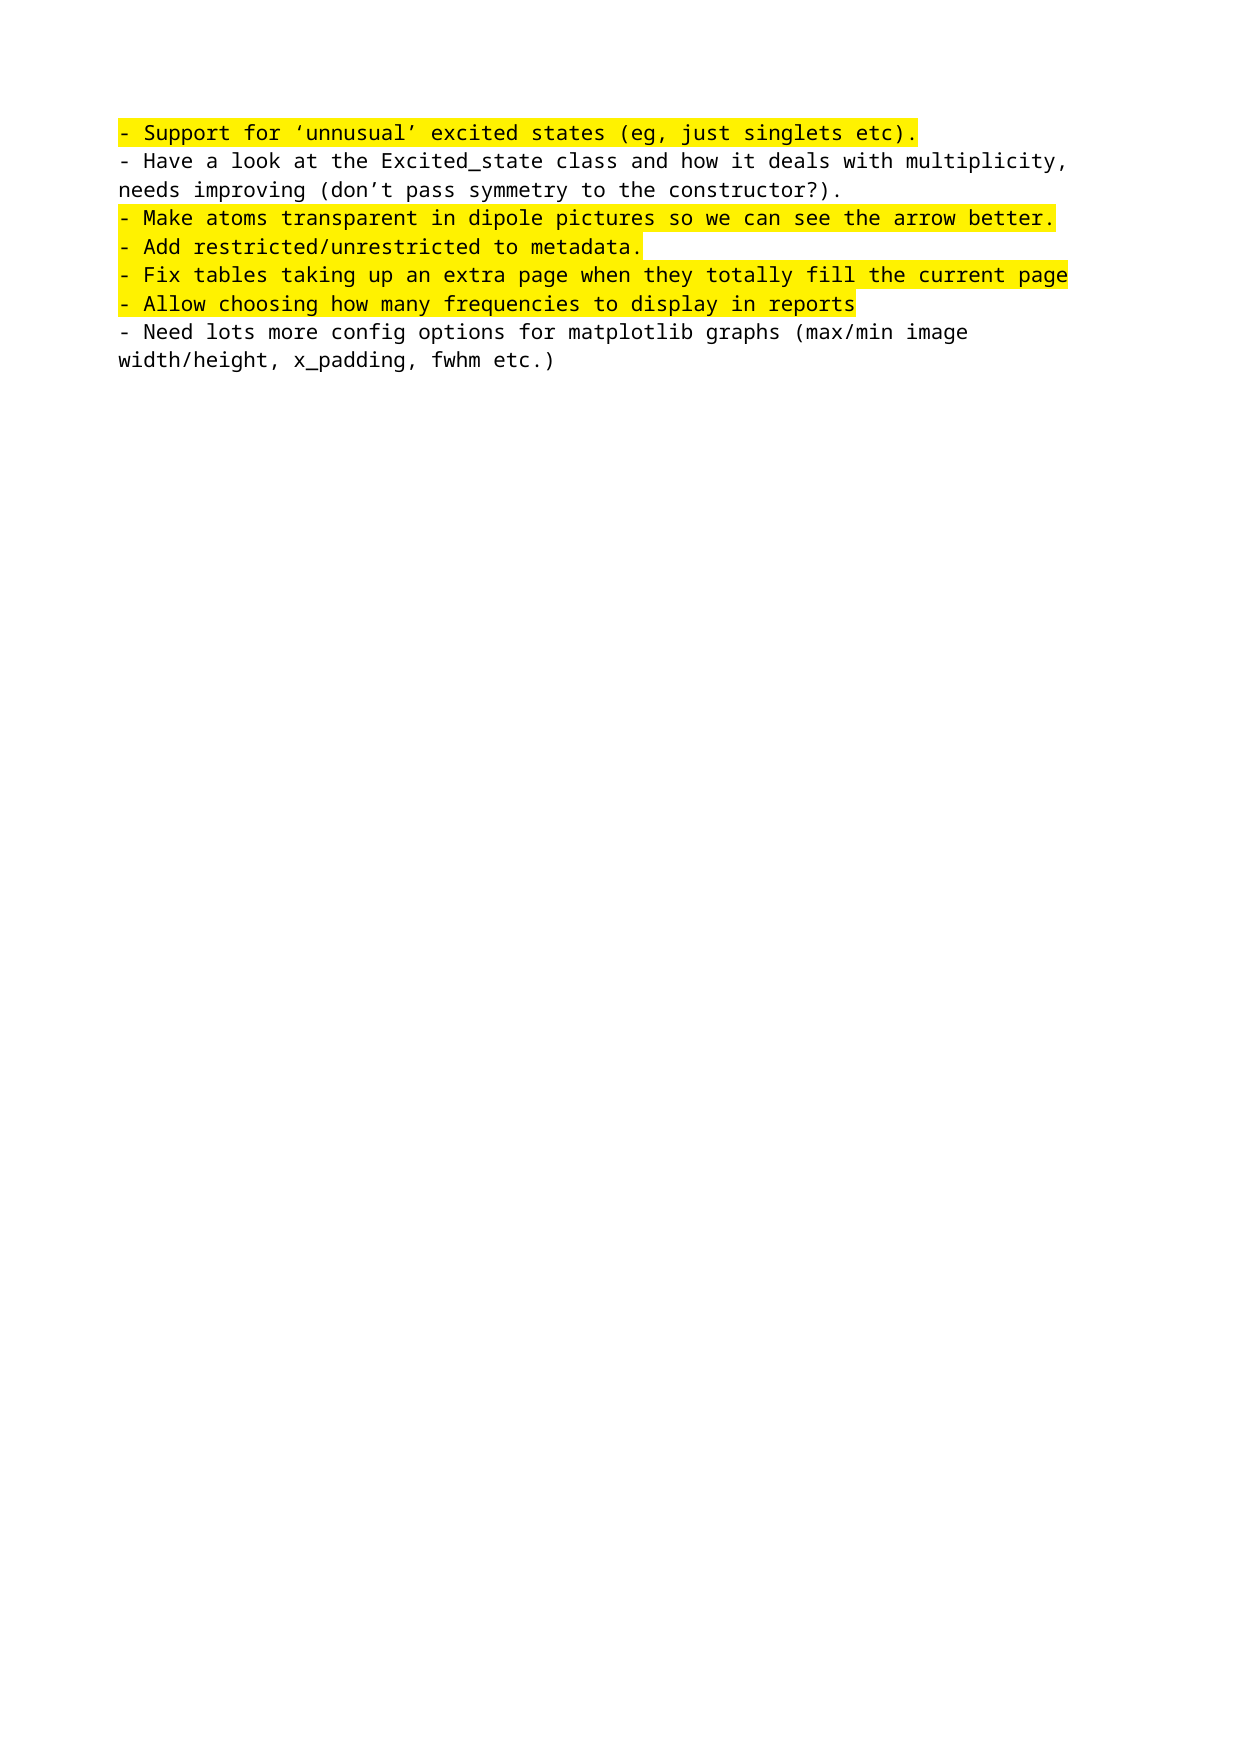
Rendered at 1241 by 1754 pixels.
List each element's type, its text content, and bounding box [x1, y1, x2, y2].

text - Need lots more config options for matplotlib graphs (max/min image width/height, x_padding, fwhm etc.) [118, 317, 1122, 374]
text - Fix tables taking up an extra page when they totally fill the current page [118, 260, 1122, 289]
text - Make atoms transparent in dipole pictures so we can see the arrow better. [118, 203, 1122, 232]
text - Allow choosing how many frequencies to display in reports [118, 289, 1122, 317]
text - Have a look at the Excited_state class and how it deals with multiplicity, needs improving (don’t pass symmetry to the constructor?). [118, 147, 1122, 203]
text - Add restricted/unrestricted to metadata. [118, 232, 1122, 260]
text - Support for ‘unnusual’ excited states (eg, just singlets etc). [118, 118, 1122, 147]
